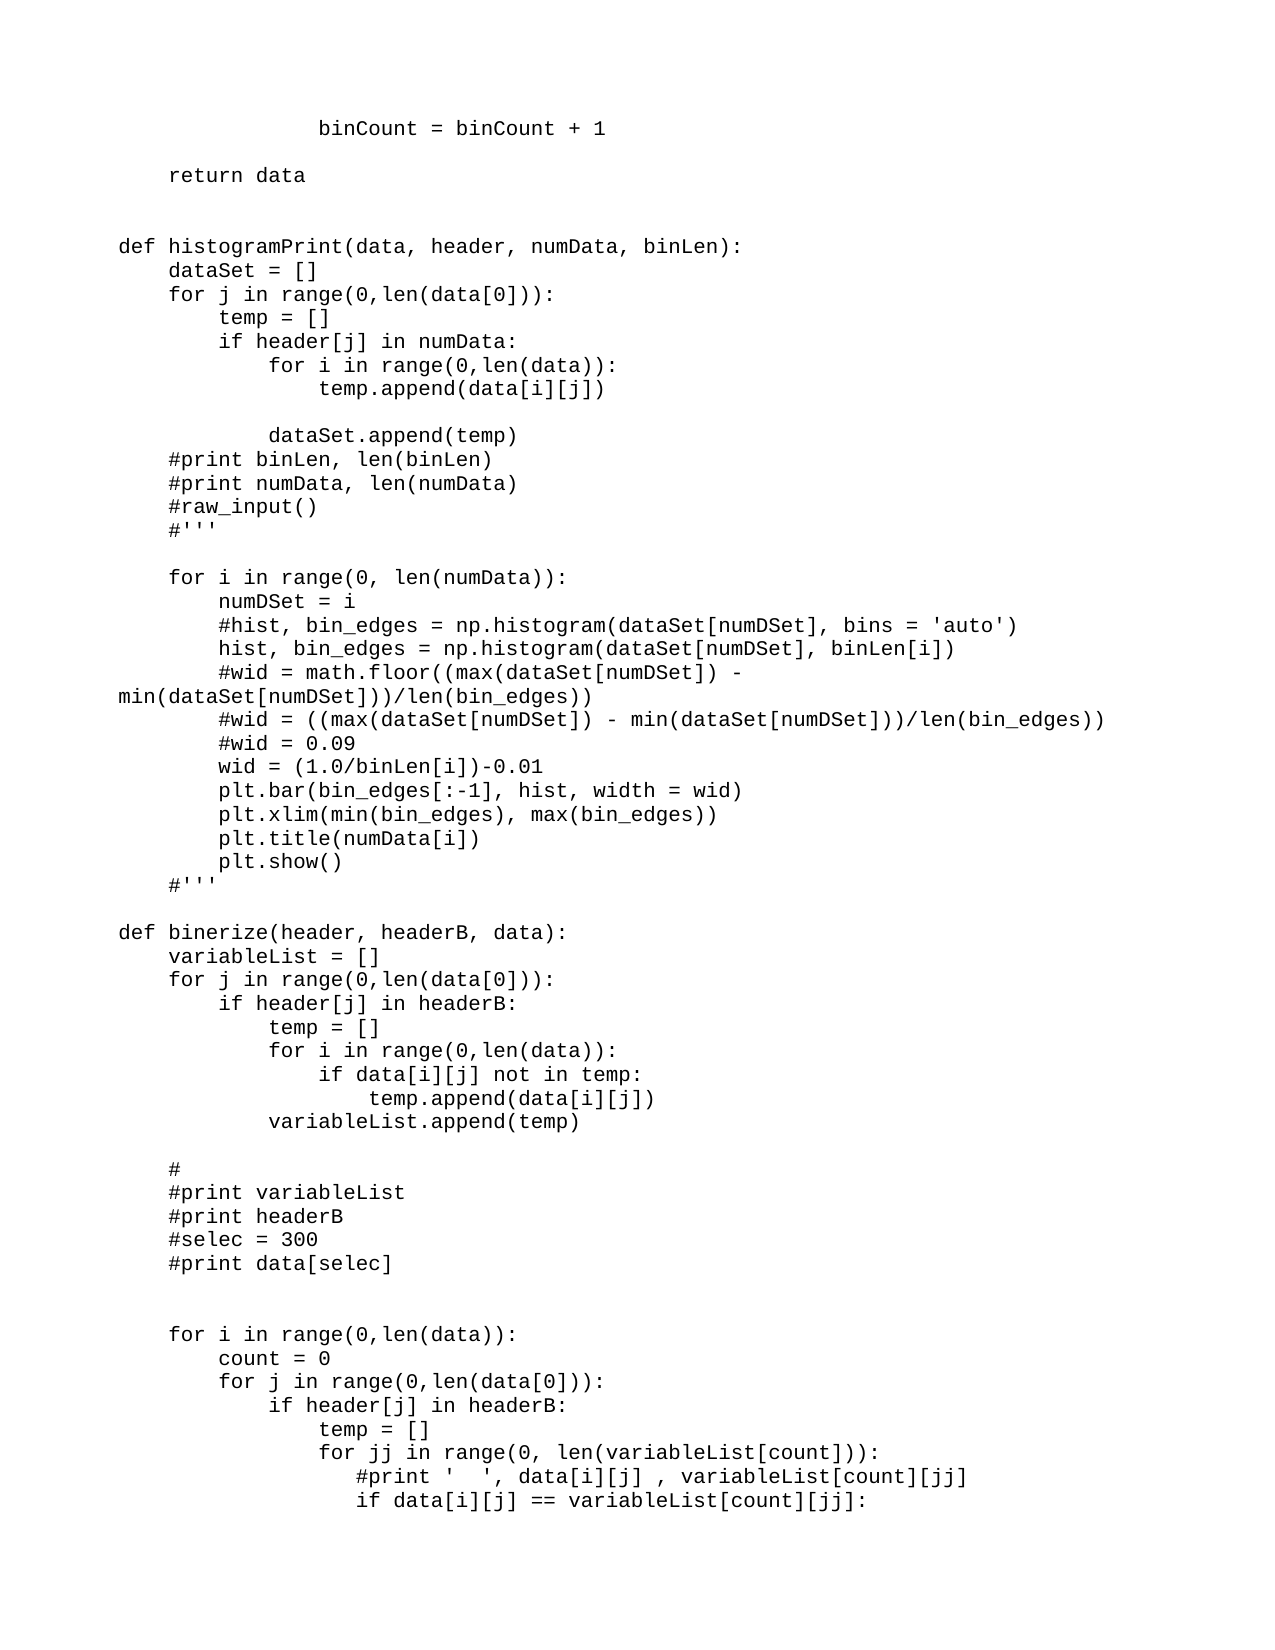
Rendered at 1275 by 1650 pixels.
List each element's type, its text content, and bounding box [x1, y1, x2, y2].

text #wid = 0.09 [118, 733, 1157, 757]
text plt.bar(bin_edges[:-1], hist, width = wid) [118, 780, 1157, 804]
text temp = [] [118, 1419, 1157, 1442]
text #raw_input() [118, 496, 1157, 520]
text for jj in range(0, len(variableList[count])): [118, 1442, 1157, 1466]
text # [118, 1158, 1157, 1182]
text return data [118, 165, 1157, 189]
text #selec = 300 [118, 1229, 1157, 1253]
text for i in range(0, len(numData)): [118, 567, 1157, 591]
text temp.append(data[i][j]) [118, 378, 1157, 402]
text #print data[selec] [118, 1253, 1157, 1277]
text binCount = binCount + 1 [118, 118, 1157, 142]
text for i in range(0,len(data)): [118, 1324, 1157, 1348]
text for j in range(0,len(data[0])): [118, 969, 1157, 993]
text if header[j] in numData: [118, 331, 1157, 354]
text temp = [] [118, 1017, 1157, 1040]
text temp = [] [118, 307, 1157, 331]
text if data[i][j] not in temp: [118, 1064, 1157, 1088]
text #print variableList [118, 1182, 1157, 1206]
text #''' [118, 520, 1157, 544]
text for i in range(0,len(data)): [118, 354, 1157, 378]
text for j in range(0,len(data[0])): [118, 284, 1157, 307]
text wid = (1.0/binLen[i])-0.01 [118, 757, 1157, 780]
text #print binLen, len(binLen) [118, 449, 1157, 473]
text dataSet.append(temp) [118, 426, 1157, 449]
text variableList.append(temp) [118, 1111, 1157, 1135]
text #print numData, len(numData) [118, 473, 1157, 496]
text plt.show() [118, 851, 1157, 875]
text #print ' ', data[i][j] , variableList[count][jj] [118, 1466, 1157, 1489]
text #wid = ((max(dataSet[numDSet]) - min(dataSet[numDSet]))/len(bin_edges)) [118, 709, 1157, 733]
text plt.xlim(min(bin_edges), max(bin_edges)) [118, 804, 1157, 827]
text count = 0 [118, 1348, 1157, 1371]
text def histogramPrint(data, header, numData, binLen): [118, 236, 1157, 260]
text #wid = math.floor((max(dataSet[numDSet]) - min(dataSet[numDSet]))/len(bin_edges)) [118, 662, 1157, 709]
text numDSet = i [118, 591, 1157, 615]
text if header[j] in headerB: [118, 1395, 1157, 1419]
text #''' [118, 875, 1157, 898]
text hist, bin_edges = np.histogram(dataSet[numDSet], binLen[i]) [118, 638, 1157, 662]
text if header[j] in headerB: [118, 993, 1157, 1017]
text for j in range(0,len(data[0])): [118, 1371, 1157, 1395]
text #hist, bin_edges = np.histogram(dataSet[numDSet], bins = 'auto') [118, 615, 1157, 638]
text #print headerB [118, 1206, 1157, 1229]
text def binerize(header, headerB, data): [118, 922, 1157, 946]
text plt.title(numData[i]) [118, 827, 1157, 851]
text temp.append(data[i][j]) [118, 1088, 1157, 1111]
text if data[i][j] == variableList[count][jj]: [118, 1489, 1157, 1513]
text dataSet = [] [118, 260, 1157, 284]
text for i in range(0,len(data)): [118, 1040, 1157, 1064]
text variableList = [] [118, 946, 1157, 969]
